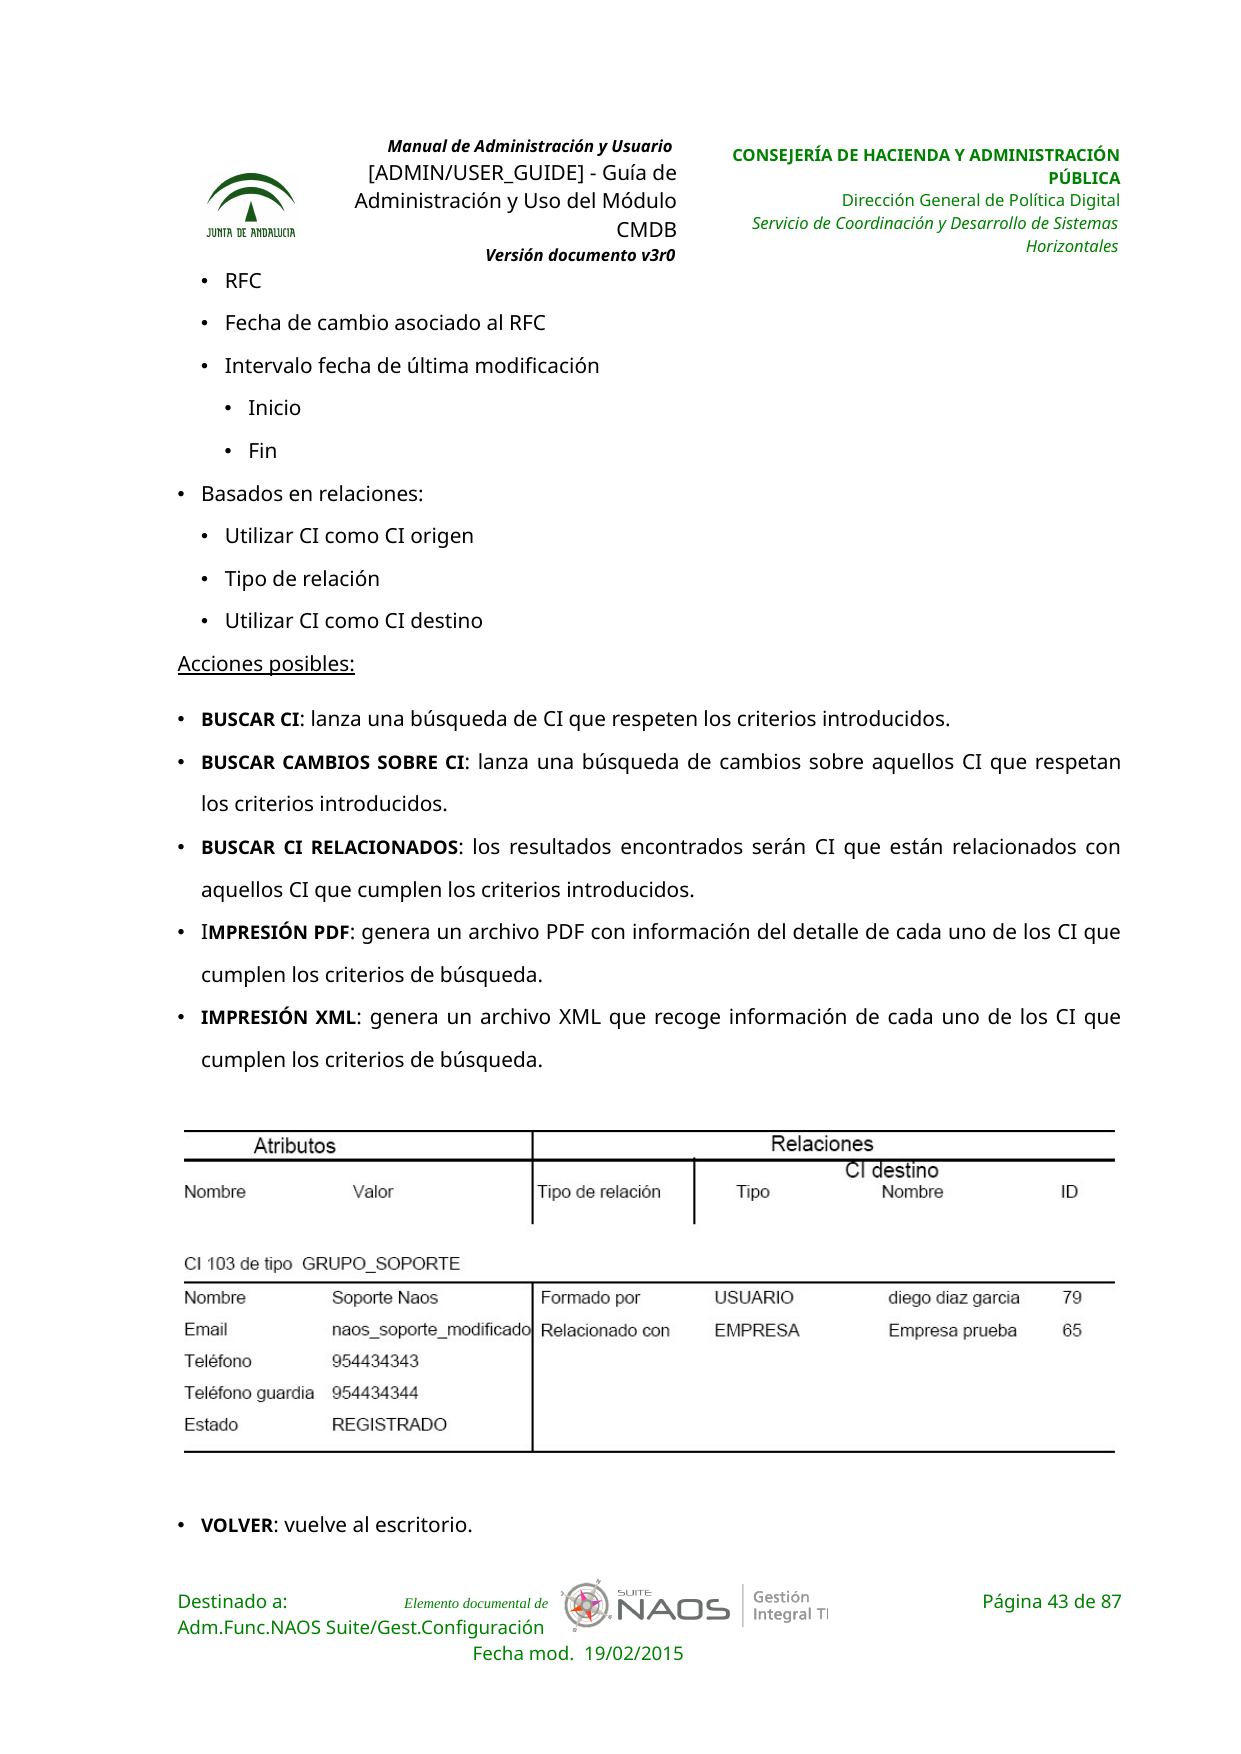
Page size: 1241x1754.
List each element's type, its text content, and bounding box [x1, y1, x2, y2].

list IMPRESIÓN XML: genera un archivo XML que recoge información de cada uno de los CI que cumplen los criterios de búsqueda. [177, 1002, 1122, 1073]
list BUSCAR CI RELACIONADOS: los resultados encontrados serán CI que están relacionados con aquellos CI que cumplen los criterios introducidos. [177, 832, 1122, 903]
list BUSCAR CI: lanza una búsqueda de CI que respeten los criterios introducidos. [177, 704, 1122, 733]
list Basados en relaciones: [177, 479, 1122, 507]
list RFC [201, 266, 1122, 294]
list Utilizar CI como CI origen [201, 521, 1122, 550]
picture [183, 1130, 1116, 1454]
list Fecha de cambio asociado al RFC [201, 308, 1122, 337]
list Utilizar CI como CI destino [201, 607, 1122, 635]
list BUSCAR CAMBIOS SOBRE CI: lanza una búsqueda de cambios sobre aquellos CI que respetan los criterios introducidos. [177, 747, 1122, 818]
picture [560, 1579, 829, 1632]
list VOLVER: vuelve al escritorio. [177, 1510, 1122, 1538]
picture [201, 173, 298, 241]
list Fin [224, 436, 1122, 464]
list Inicio [224, 393, 1122, 422]
list IMPRESIÓN PDF: genera un archivo PDF con información del detalle de cada uno de los CI que cumplen los criterios de búsqueda. [177, 917, 1122, 988]
list Tipo de relación [201, 564, 1122, 592]
text Acciones posibles: [177, 649, 1122, 678]
list Intervalo fecha de última modificación [201, 351, 1122, 379]
